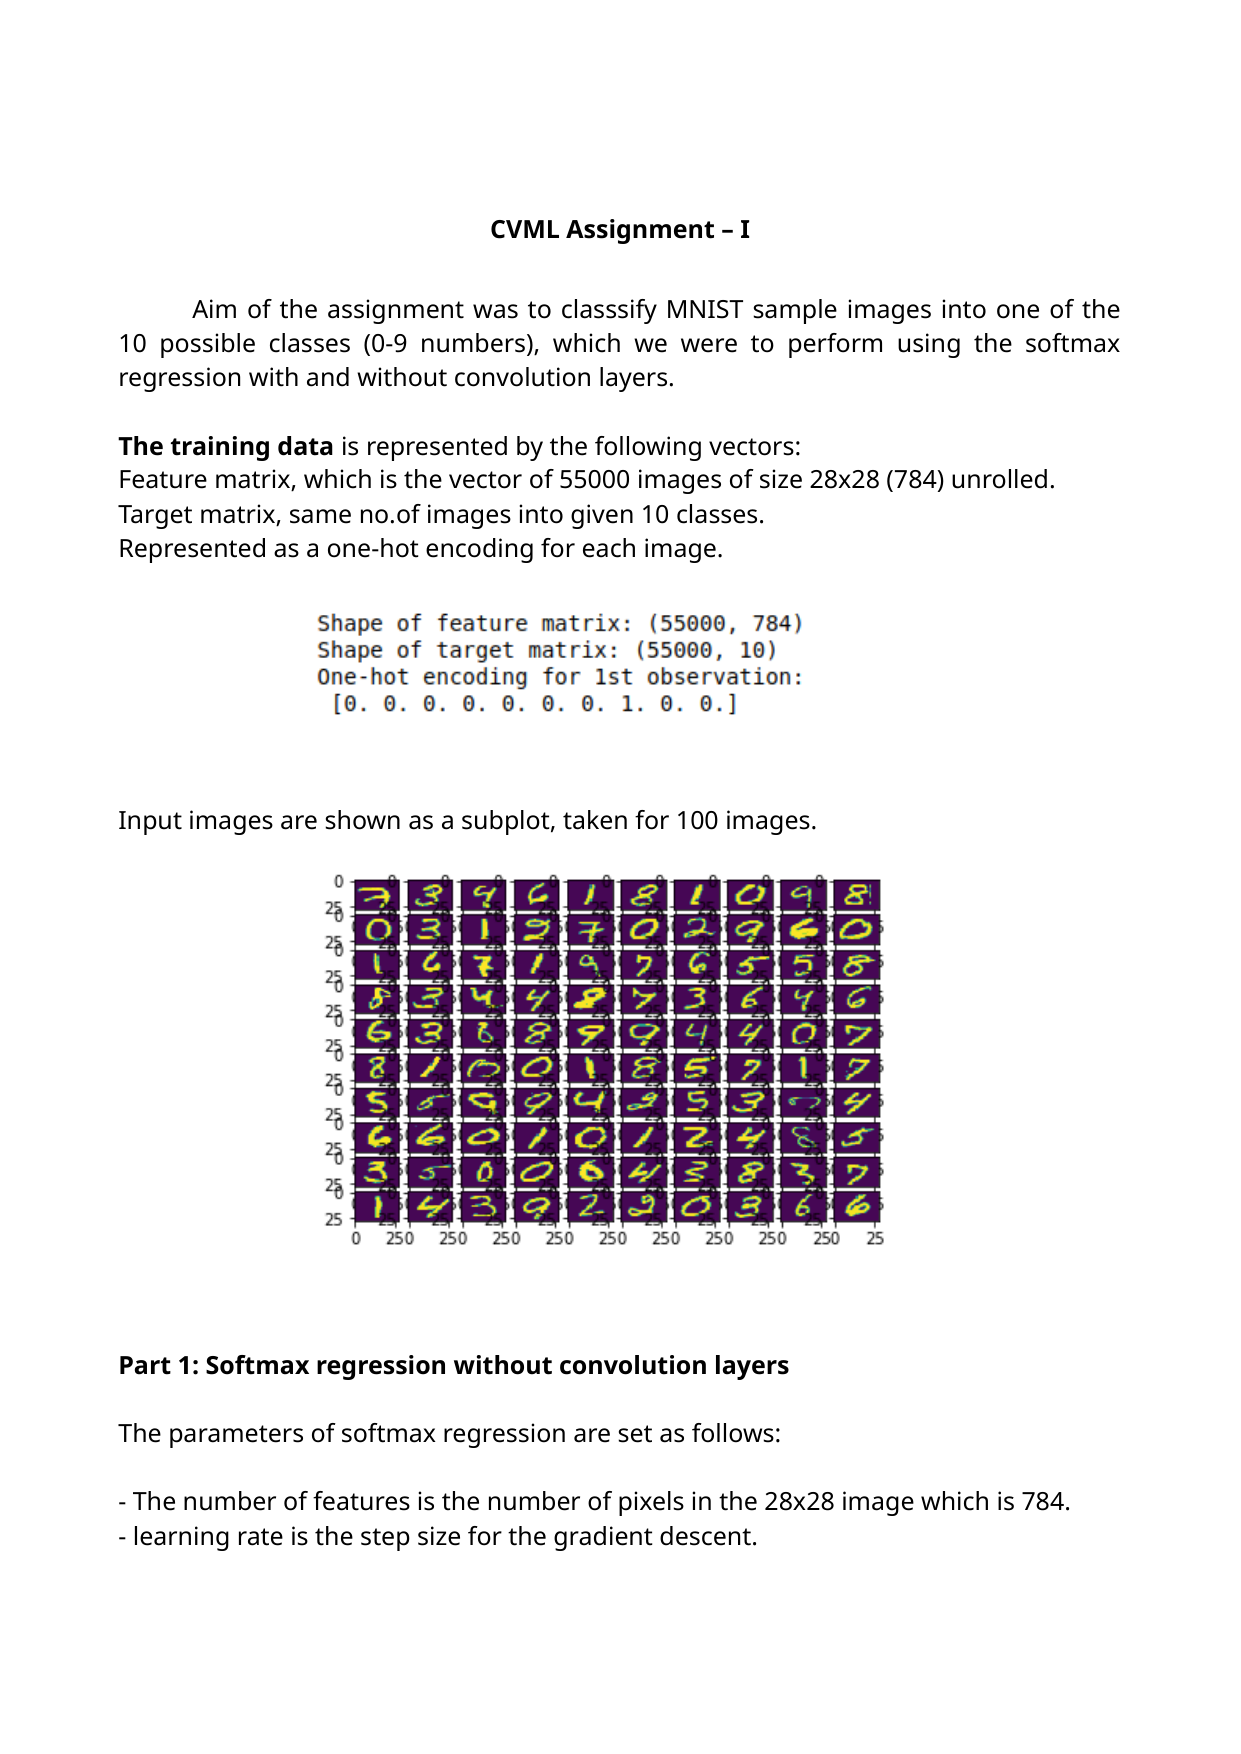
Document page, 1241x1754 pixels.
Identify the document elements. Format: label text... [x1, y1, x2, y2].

picture [301, 603, 939, 735]
text The parameters of softmax regression are set as follows: [118, 1416, 1122, 1450]
text Part 1: Softmax regression without convolution layers [118, 1348, 1122, 1382]
text The training data is represented by the following vectors: [118, 428, 1122, 462]
title CVML Assignment – I [118, 211, 1122, 245]
text Input images are shown as a subplot, taken for 100 images. [118, 803, 1122, 837]
text - The number of features is the number of pixels in the 28x28 image which is 784. [118, 1484, 1122, 1518]
text - learning rate is the step size for the gradient descent. [118, 1518, 1122, 1552]
text Aim of the assignment was to classsify MNIST sample images into one of the 10 possible classes (0-9 numbers), which we were to perform using the softmax regression with and without convolution layers. [118, 292, 1122, 394]
picture [303, 858, 937, 1265]
text Represented as a one-hot encoding for each image. [118, 530, 1122, 564]
text Feature matrix, which is the vector of 55000 images of size 28x28 (784) unrolled. [118, 462, 1122, 496]
text Target matrix, same no.of images into given 10 classes. [118, 496, 1122, 530]
